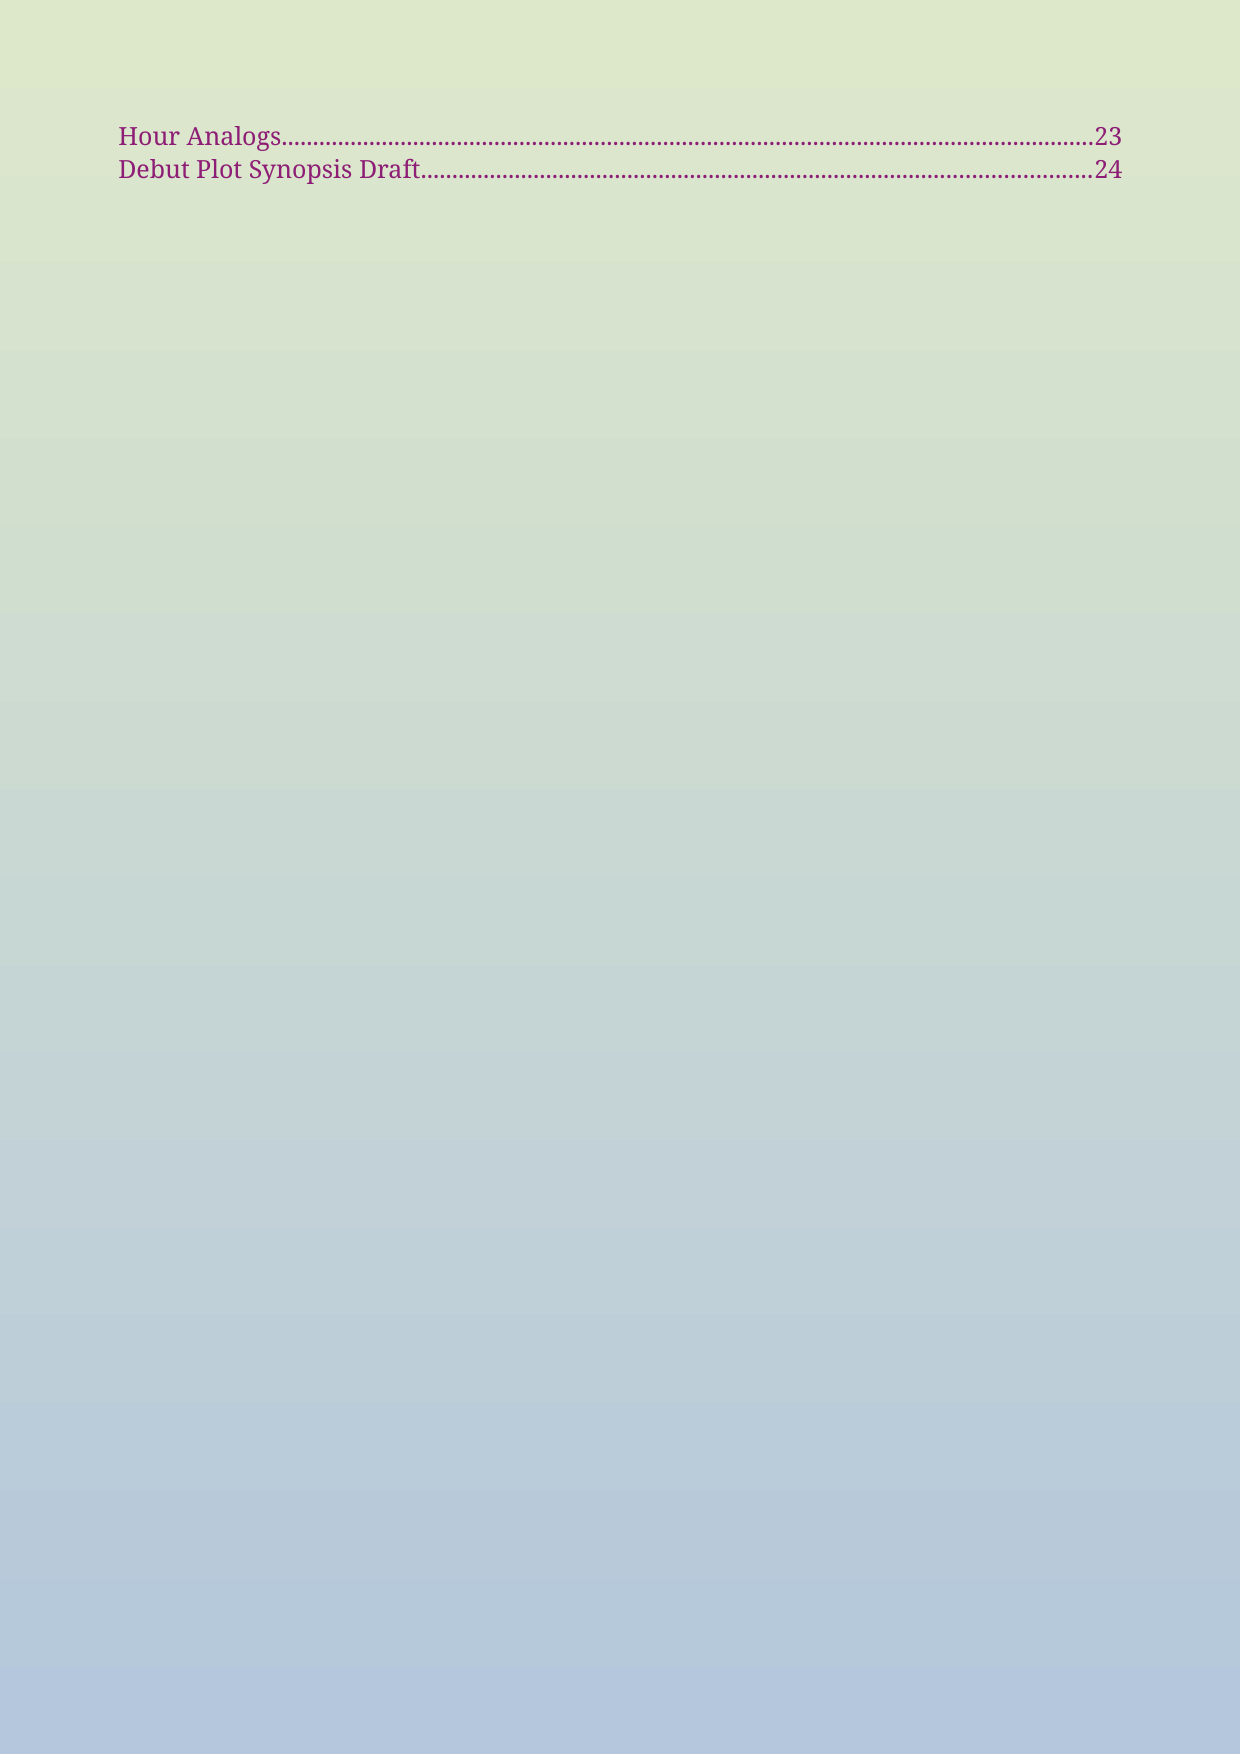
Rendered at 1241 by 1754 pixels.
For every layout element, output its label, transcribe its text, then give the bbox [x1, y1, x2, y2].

text Hour Analogs 23 [118, 118, 1122, 152]
text Debut Plot Synopsis Draft 24 [118, 152, 1122, 186]
